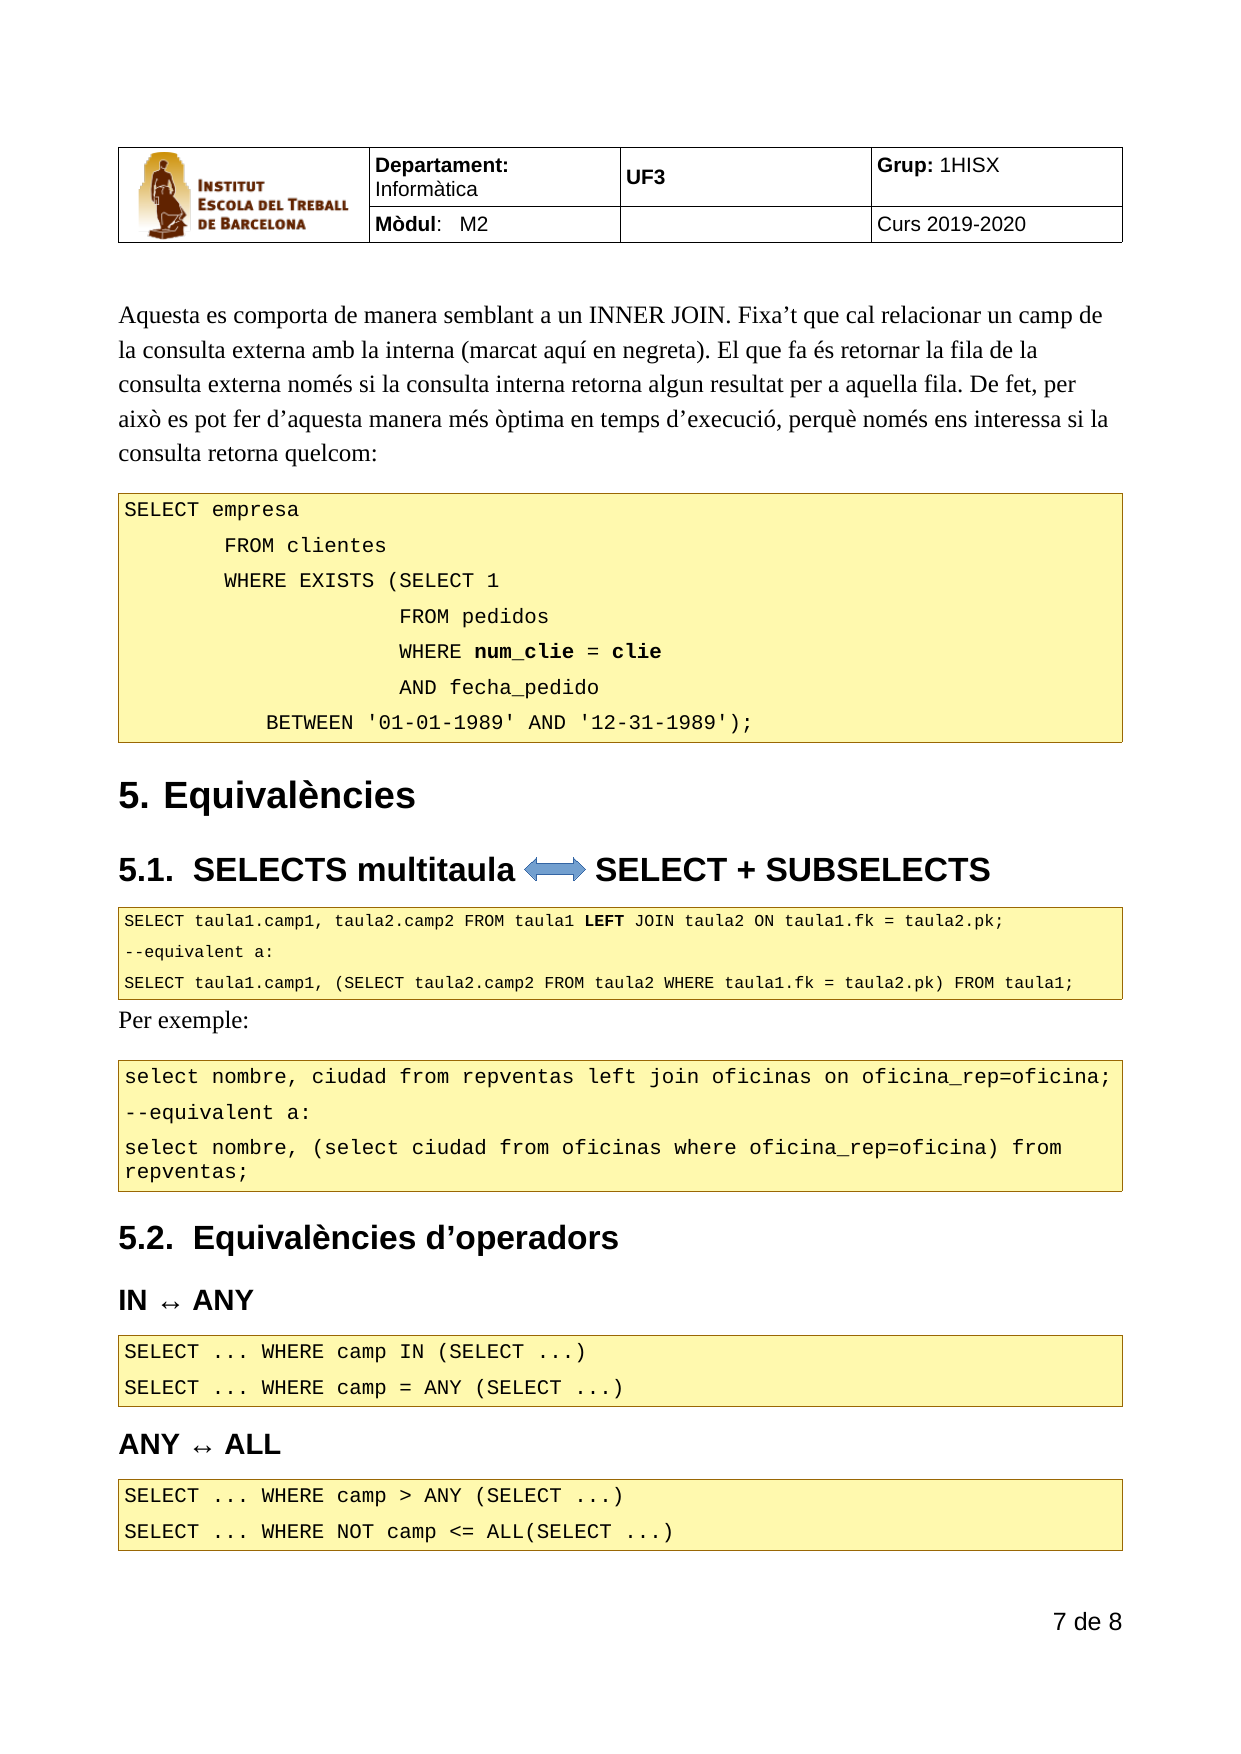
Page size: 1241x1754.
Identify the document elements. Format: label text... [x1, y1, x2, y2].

text SELECT taula1.camp1, (SELECT taula2.camp2 FROM taula2 WHERE taula1.fk = taula2.pk) FROM taula1; [119, 968, 1122, 999]
text select nombre, ciudad from repventas left join oficinas on oficina_rep=oficina; [119, 1061, 1122, 1090]
text SELECT ... WHERE camp > ANY (SELECT ...) [119, 1480, 1122, 1509]
text Aquesta es comporta de manera semblant a un INNER JOIN. Fixa’t que cal relacionar un camp de la consulta externa amb la interna (marcat aquí en negreta). El que fa és retornar la fila de la consulta externa només si la consulta interna retorna algun resultat per a aquella fila. De fet, per això es pot fer d’aquesta manera més òptima en temps d’execució, perquè només ens interessa si la consulta retorna quelcom: [118, 300, 1122, 467]
text BETWEEN '01-01-1989' AND '12-31-1989'); [119, 706, 1122, 742]
text SELECT ... WHERE camp = ANY (SELECT ...) [119, 1371, 1122, 1406]
subtitle IN ↔ ANY [118, 1283, 1122, 1317]
text WHERE num_clie = clie [119, 635, 1122, 665]
text SELECT ... WHERE camp IN (SELECT ...) [119, 1336, 1122, 1365]
subtitle Equivalències [118, 773, 1122, 817]
text SELECT taula1.camp1, taula2.camp2 FROM taula1 LEFT JOIN taula2 ON taula1.fk = taula2.pk; [119, 908, 1122, 932]
subtitle Equivalències d’operadors [118, 1217, 1122, 1256]
subtitle ANY ↔ ALL [118, 1427, 1122, 1461]
text FROM pedidos [119, 600, 1122, 629]
text AND fecha_pedido [119, 671, 1122, 700]
text SELECT ... WHERE NOT camp <= ALL(SELECT ...) [119, 1515, 1122, 1550]
text FROM clientes [119, 529, 1122, 558]
text Per exemple: [118, 1005, 1122, 1034]
text SELECT empresa [119, 494, 1122, 523]
text --equivalent a: [119, 938, 1122, 963]
text WHERE EXISTS (SELECT 1 [119, 564, 1122, 594]
text select nombre, (select ciudad from oficinas where oficina_rep=oficina) from repventas; [119, 1131, 1122, 1191]
picture [138, 152, 349, 240]
text --equivalent a: [119, 1096, 1122, 1126]
subtitle SELECTS multitaula SELECT + SUBSELECTS [118, 850, 1122, 888]
